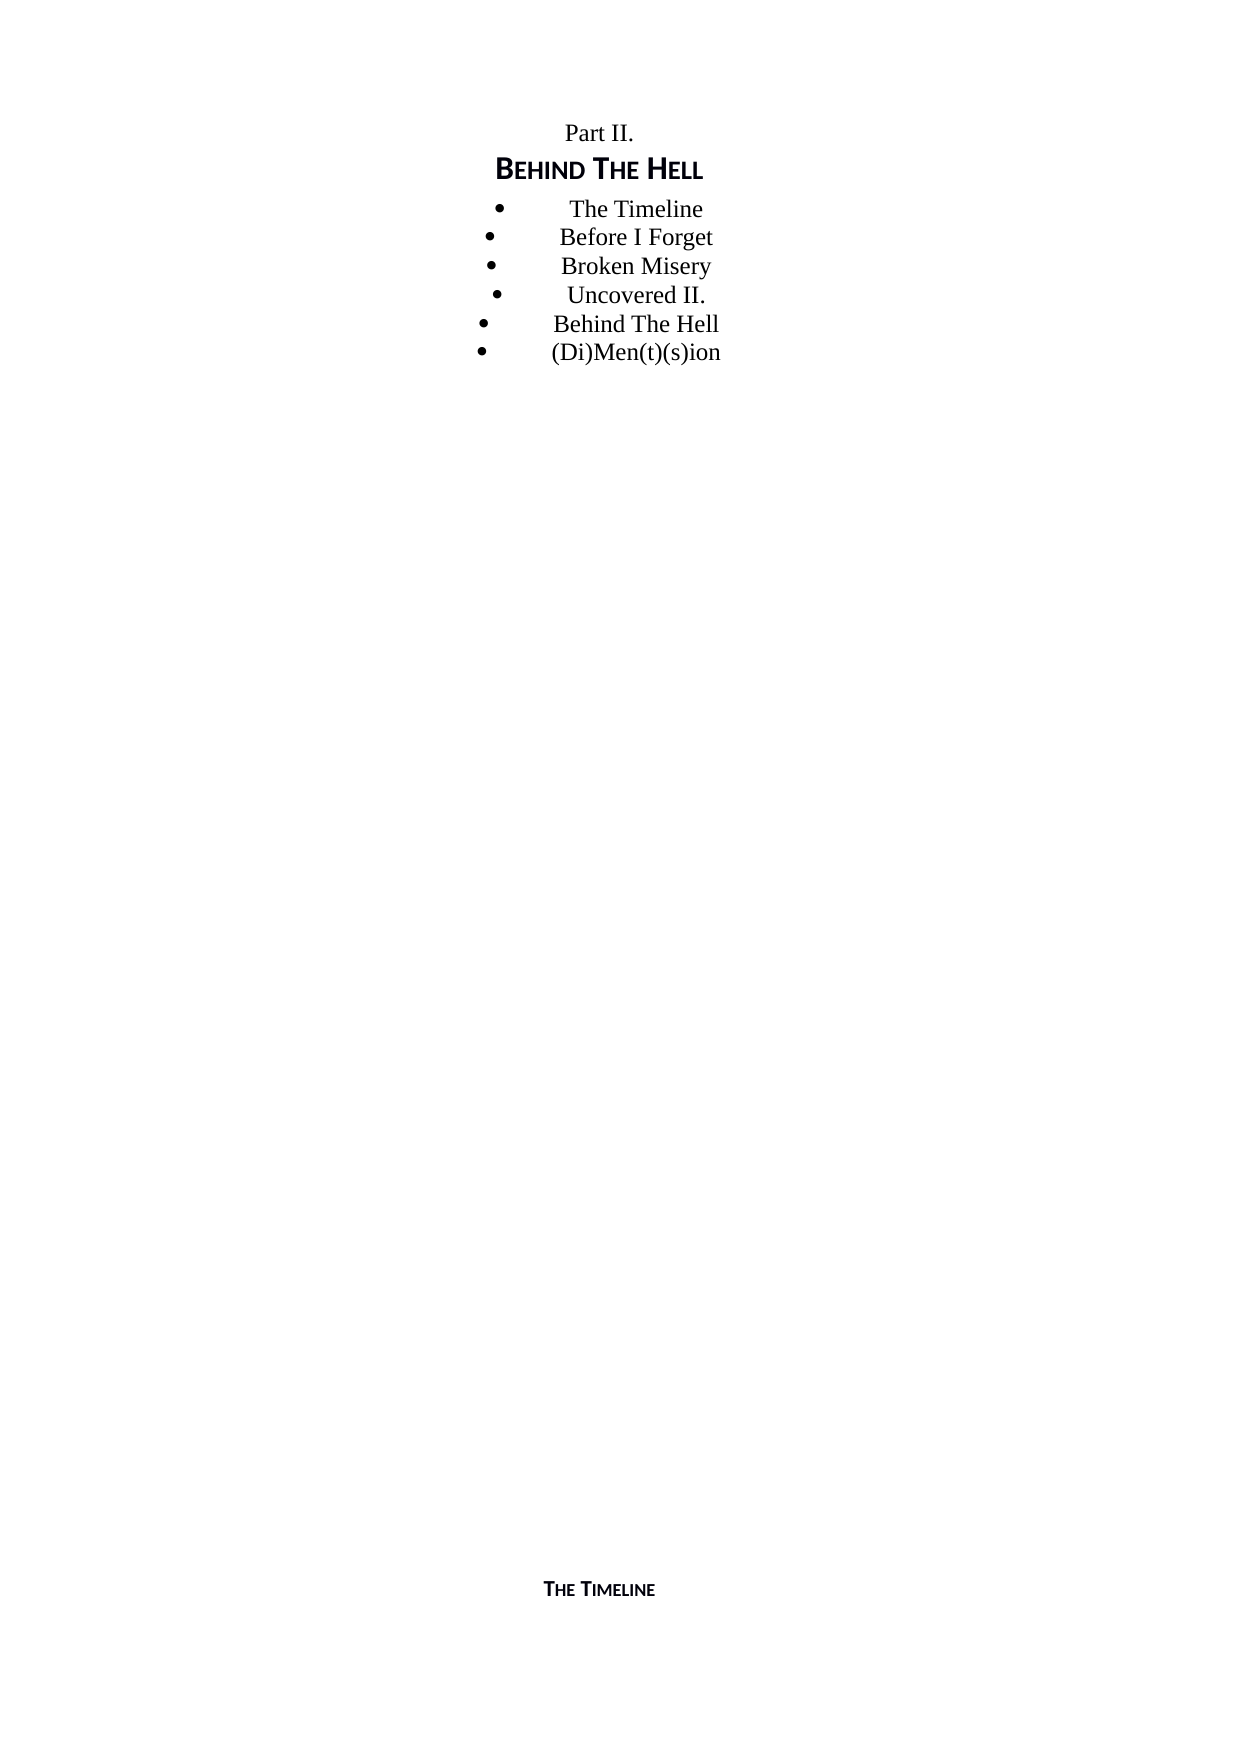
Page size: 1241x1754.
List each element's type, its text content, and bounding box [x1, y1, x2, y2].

list Broken Misery [75, 251, 1123, 280]
list Before I Forget [75, 222, 1123, 251]
list The Timeline [75, 194, 1123, 222]
text Behind The Hell [75, 147, 1123, 188]
list Uncovered II. [75, 280, 1123, 309]
text The Timeline [75, 1574, 1123, 1602]
list (Di)Men(t)(s)ion [75, 337, 1123, 366]
text Part II. [75, 118, 1123, 147]
list Behind The Hell [75, 309, 1123, 337]
